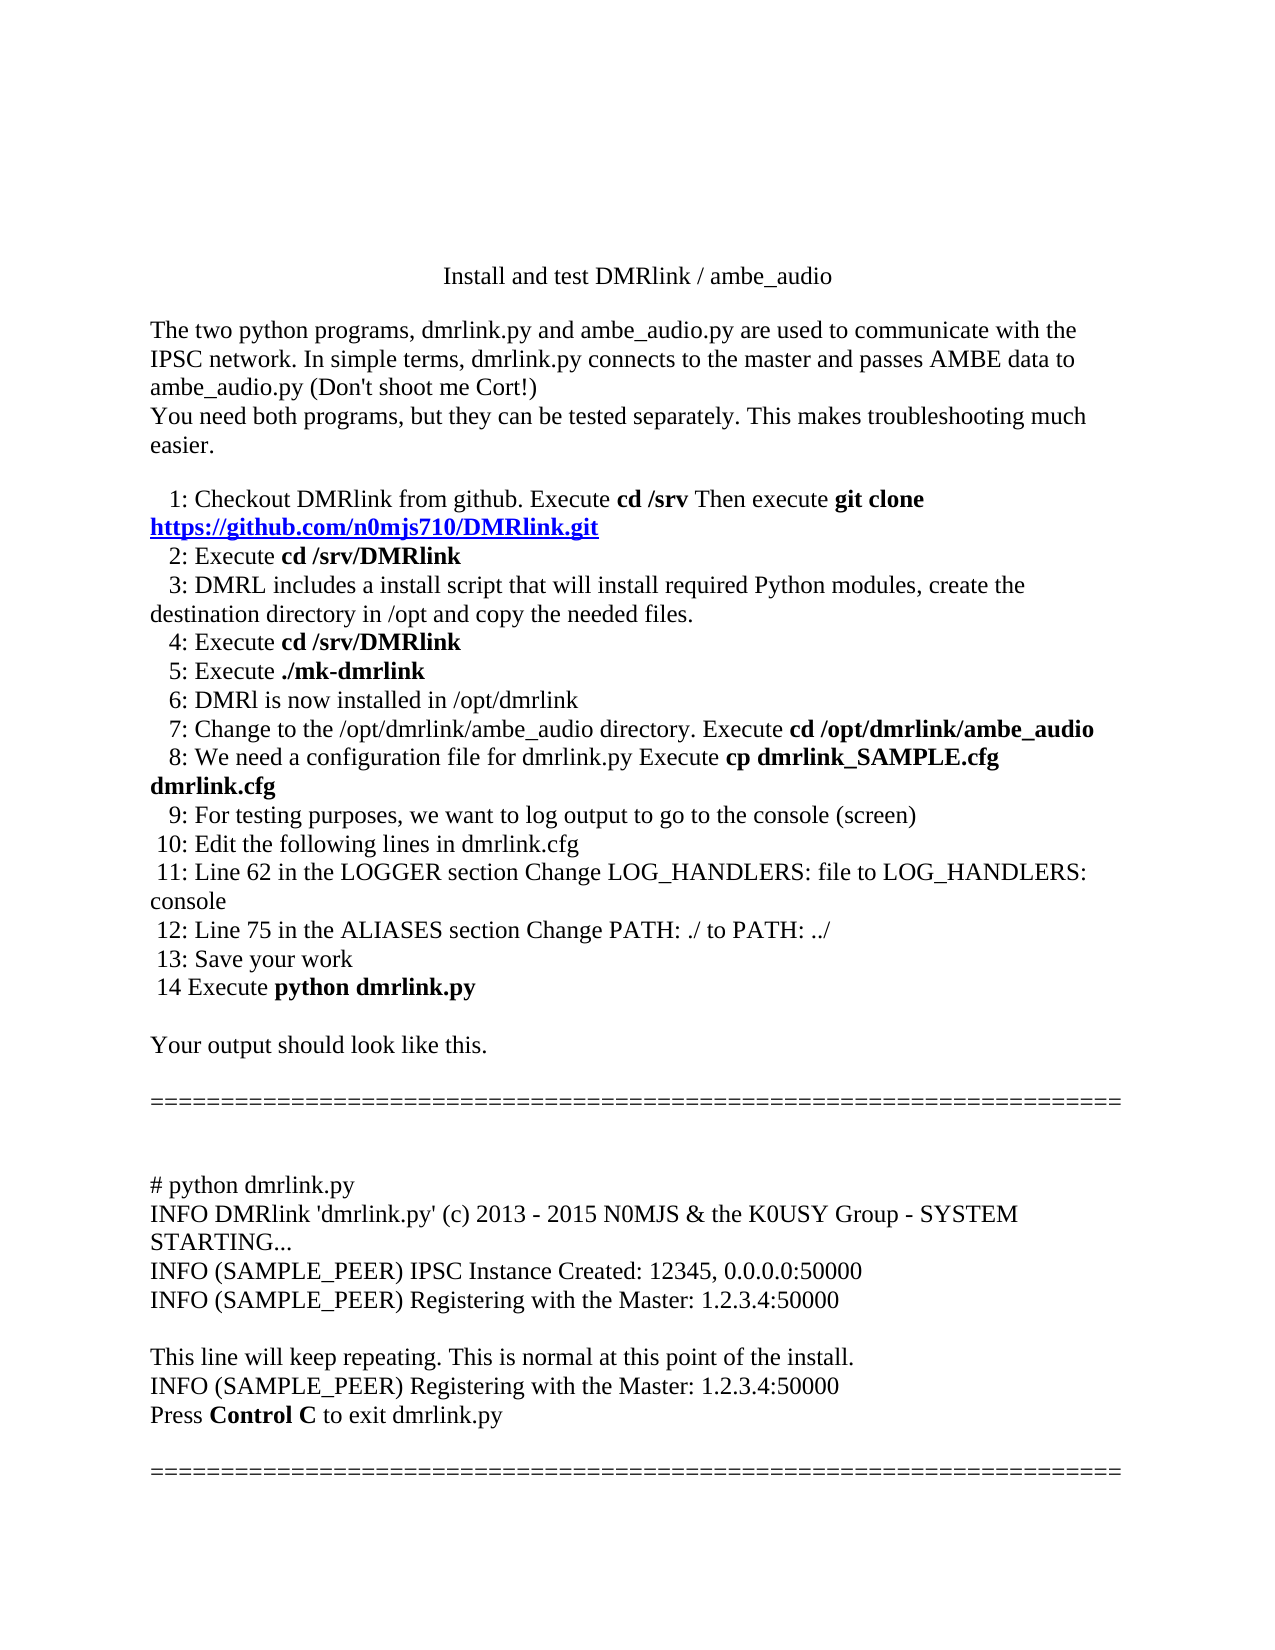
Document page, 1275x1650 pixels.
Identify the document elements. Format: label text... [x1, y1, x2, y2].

text # python dmrlink.py INFO DMRlink 'dmrlink.py' (c) 2013 - 2015 N0MJS & the K0USY Group - SYSTEM STARTING... INFO (SAMPLE_PEER) IPSC Instance Created: 12345, 0.0.0.0:50000 INFO (SAMPLE_PEER) Registering with the Master: 1.2.3.4:50000 This line will keep repeating. This is normal at this point of the install. INFO (SAMPLE_PEER) Registering with the Master: 1.2.3.4:50000 Press Control C to exit dmrlink.py ===================================================================== [150, 1141, 1125, 1486]
text 1: Checkout DMRlink from github. Execute cd /srv Then execute git clone https://github.com/n0mjs710/DMRlink.git [150, 484, 1125, 541]
text Install and test DMRlink / ambe_audio [150, 261, 1125, 290]
text 2: Execute cd /srv/DMRlink 3: DMRL includes a install script that will install required Python modules, create the destination directory in /opt and copy the needed files. 4: Execute cd /srv/DMRlink 5: Execute ./mk-dmrlink 6: DMRl is now installed in /opt/dmrlink 7: Change to the /opt/dmrlink/ambe_audio directory. Execute cd /opt/dmrlink/ambe_audio 8: We need a configuration file for dmrlink.py Execute cp dmrlink_SAMPLE.cfg dmrlink.cfg 9: For testing purposes, we want to log output to go to the console (screen) 10: Edit the following lines in dmrlink.cfg 11: Line 62 in the LOGGER section Change LOG_HANDLERS: file to LOG_HANDLERS: console 12: Line 75 in the ALIASES section Change PATH: ./ to PATH: ../ 13: Save your work 14 Execute python dmrlink.py Your output should look like this. ===================================================================== [150, 541, 1125, 1116]
text The two python programs, dmrlink.py and ambe_audio.py are used to communicate with the IPSC network. In simple terms, dmrlink.py connects to the master and passes AMBE data to ambe_audio.py (Don't shoot me Cort!) You need both programs, but they can be tested separately. This makes troubleshooting much easier. [150, 315, 1125, 459]
